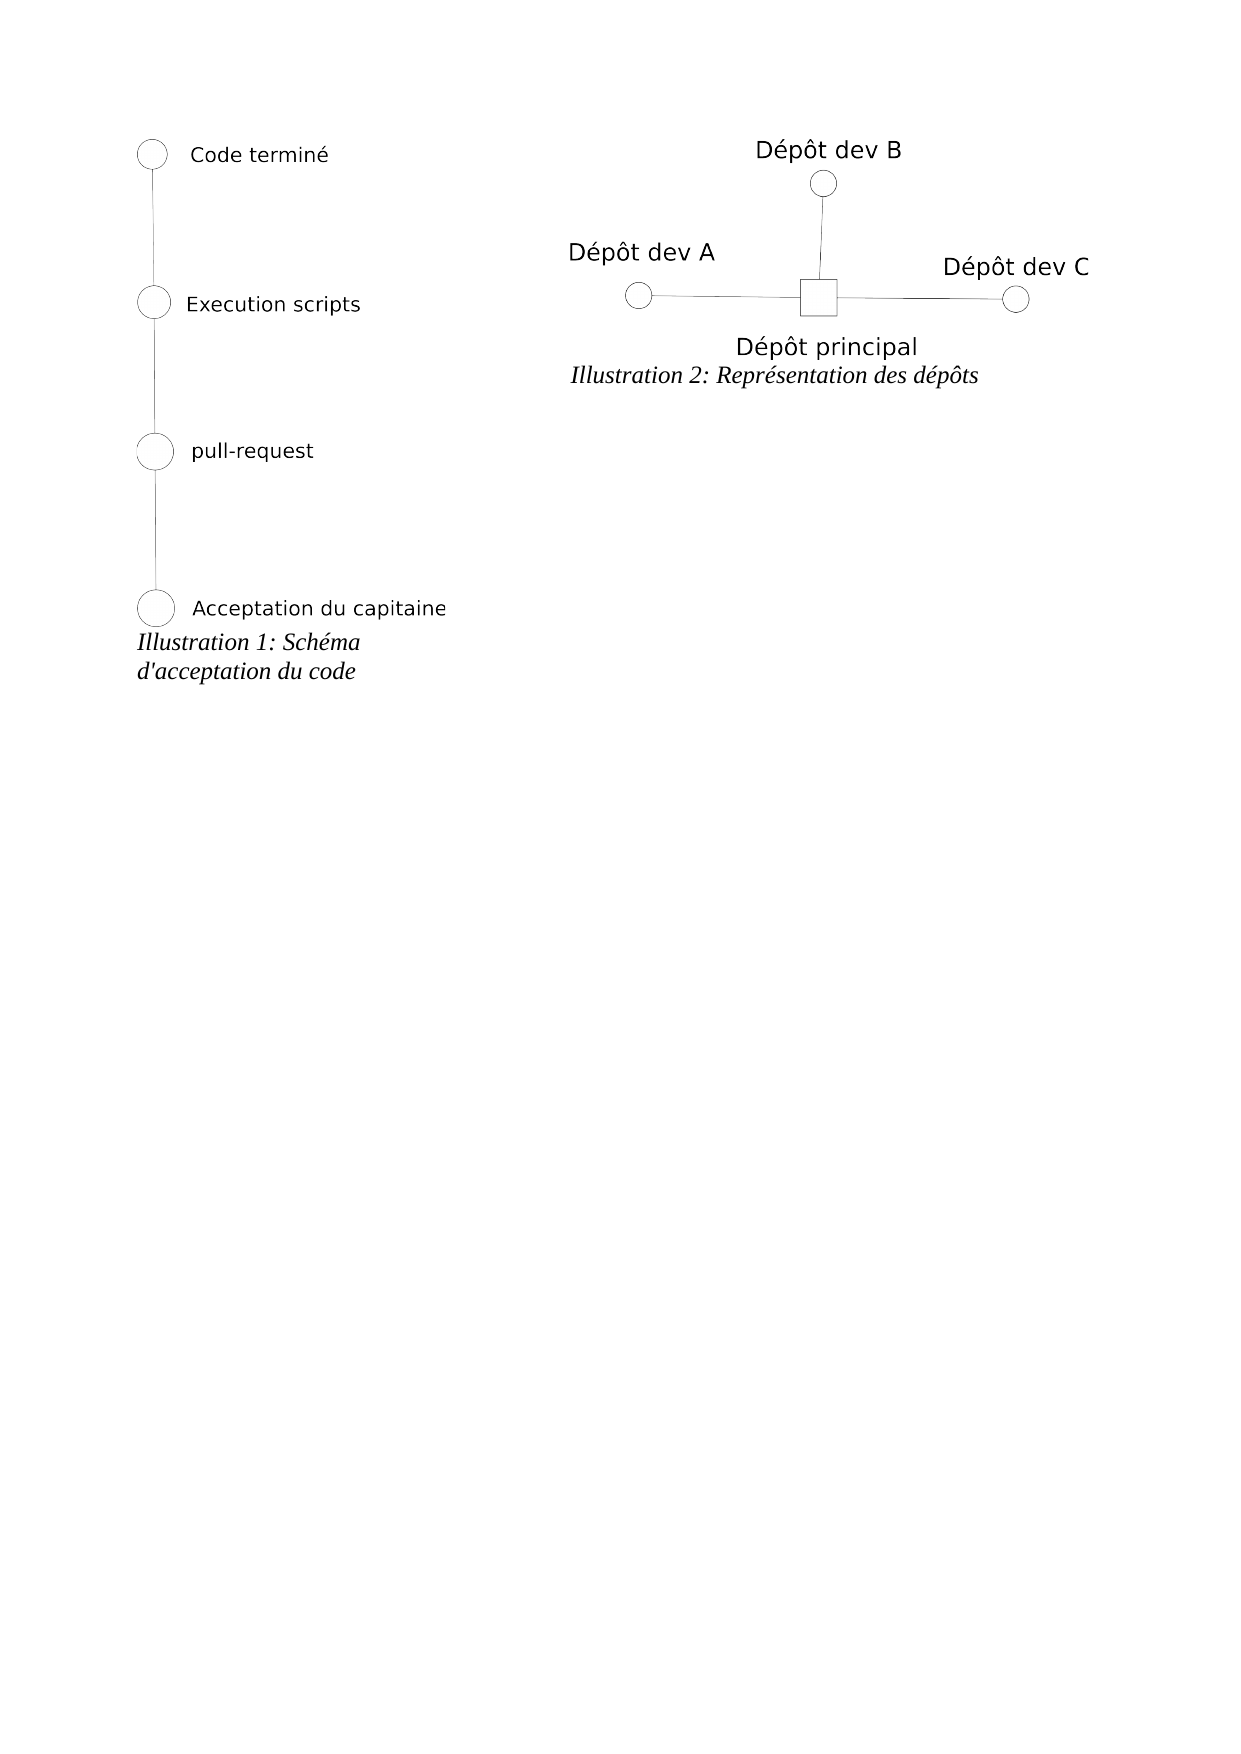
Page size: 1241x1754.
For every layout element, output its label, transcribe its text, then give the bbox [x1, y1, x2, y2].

text Illustration 1: Schéma d'acceptation du code [137, 627, 445, 684]
picture [570, 139, 1089, 360]
text Illustration 2: Représentation des dépôts [570, 360, 1088, 389]
picture [136, 139, 446, 627]
